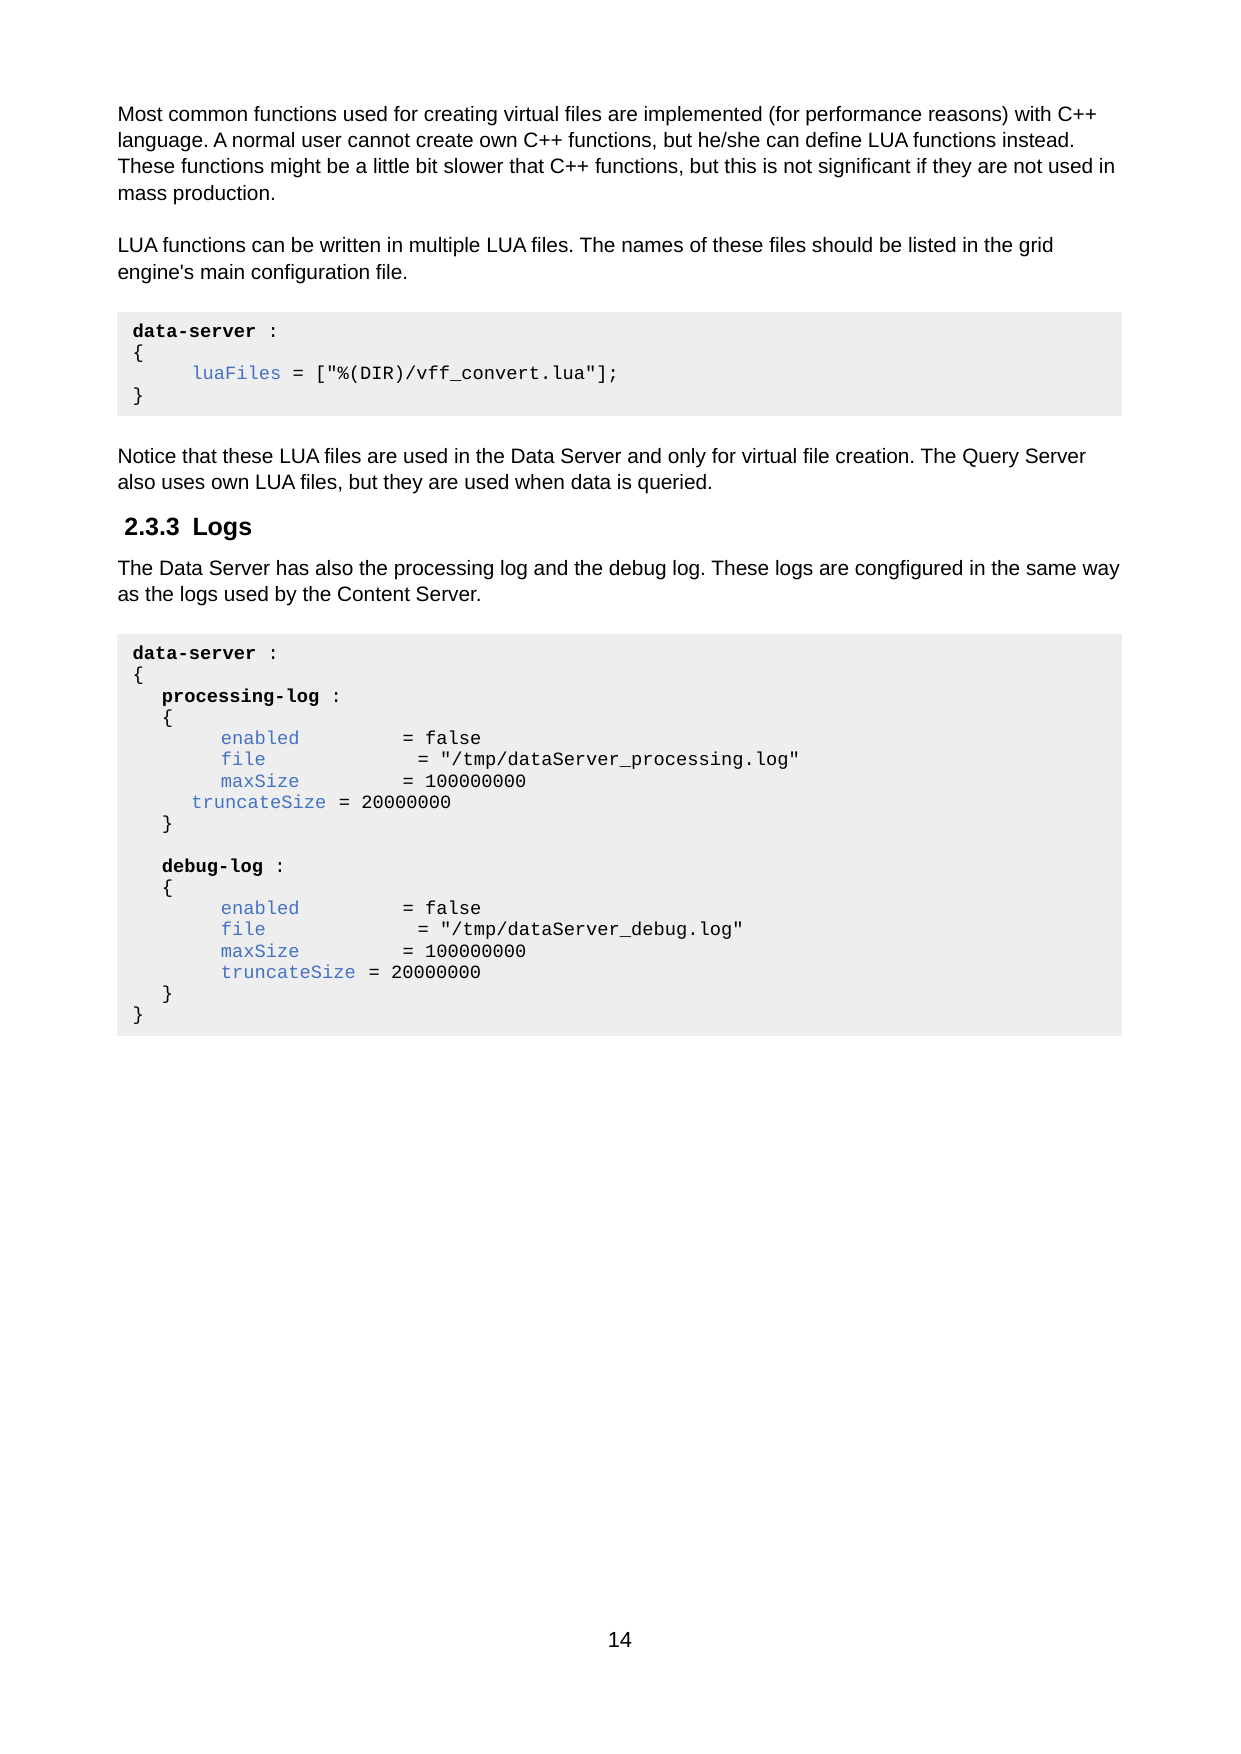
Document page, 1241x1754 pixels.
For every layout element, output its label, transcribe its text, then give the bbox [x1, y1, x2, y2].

text maxSize = 100000000 [117, 941, 1122, 963]
text { [117, 878, 1122, 899]
text } [117, 385, 1122, 407]
text truncateSize = 20000000 [117, 963, 1122, 984]
text file = "/tmp/dataServer_debug.log" [117, 920, 1122, 941]
text maxSize = 100000000 [117, 771, 1122, 793]
text LUA functions can be written in multiple LUA files. The names of these files should be listed in the grid engine's main configuration file. [117, 233, 1122, 283]
text } [117, 814, 1122, 835]
text luaFiles = ["%(DIR)/vff_convert.lua"]; [117, 364, 1122, 385]
text truncateSize = 20000000 [117, 793, 1122, 814]
text { [117, 343, 1122, 364]
text data-server : [117, 322, 1122, 343]
text Most common functions used for creating virtual files are implemented (for performance reasons) with C++ language. A normal user cannot create own C++ functions, but he/she can define LUA functions instead. These functions might be a little bit slower that C++ functions, but this is not significant if they are not used in mass production. [117, 101, 1122, 204]
text debug-log : [117, 856, 1122, 878]
text { [117, 708, 1122, 729]
text The Data Server has also the processing log and the debug log. These logs are congfigured in the same way as the logs used by the Content Server. [117, 555, 1122, 606]
text } [117, 984, 1122, 1005]
text } [117, 1005, 1122, 1026]
text Notice that these LUA files are used in the Data Server and only for virtual file creation. The Query Server also uses own LUA files, but they are used when data is queried. [117, 444, 1122, 494]
text enabled = false [117, 899, 1122, 920]
text processing-log : [117, 686, 1122, 708]
text file = "/tmp/dataServer_processing.log" [117, 750, 1122, 771]
subtitle Logs [117, 512, 1122, 540]
text { [117, 665, 1122, 686]
text enabled = false [117, 729, 1122, 750]
text data-server : [117, 644, 1122, 665]
